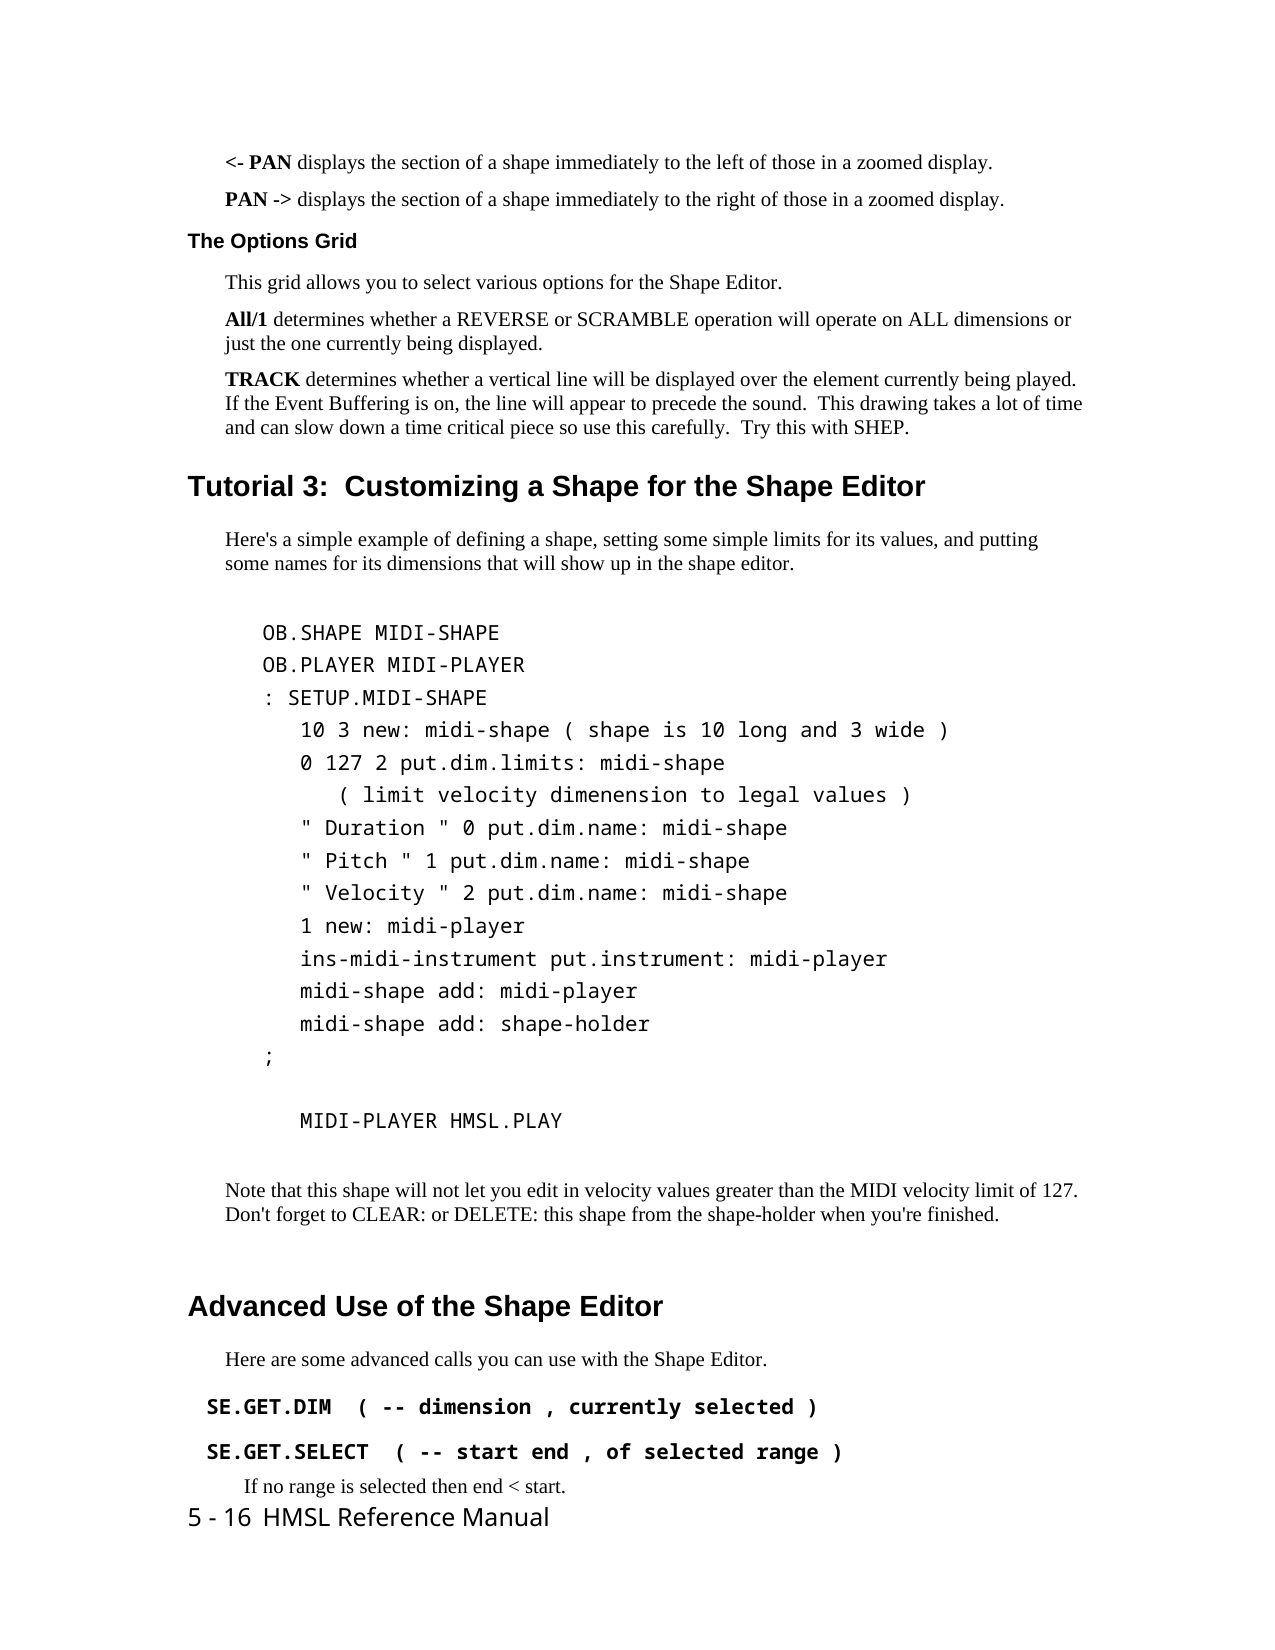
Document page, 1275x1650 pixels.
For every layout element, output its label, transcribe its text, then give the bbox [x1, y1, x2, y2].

text TRACK determines whether a vertical line will be displayed over the element currently being played. If the Event Buffering is on, the line will appear to precede the sound. This drawing takes a lot of time and can slow down a time critical piece so use this carefully. Try this with SHEP. [225, 367, 1087, 439]
text Here are some advanced calls you can use with the Shape Editor. [225, 1347, 1087, 1371]
text OB.SHAPE MIDI-SHAPE [262, 618, 1087, 646]
text 1 new: midi-player [262, 911, 1087, 939]
text midi-shape add: midi-player [262, 976, 1087, 1005]
text If no range is selected then end < start. [244, 1474, 1087, 1498]
text This grid allows you to select various options for the Shape Editor. [225, 270, 1087, 294]
subtitle Tutorial 3: Customizing a Shape for the Shape Editor [187, 468, 1087, 502]
text Note that this shape will not let you edit in velocity values greater than the MIDI velocity limit of 127. Don't forget to CLEAR: or DELETE: this shape from the shape-holder when you're finished. [225, 1177, 1087, 1226]
text ( limit velocity dimenension to legal values ) [262, 781, 1087, 809]
text ins-midi-instrument put.instrument: midi-player [262, 944, 1087, 972]
text 0 127 2 put.dim.limits: midi-shape [262, 748, 1087, 776]
text MIDI-PLAYER HMSL.PLAY [262, 1107, 1087, 1135]
text SE.GET.SELECT ( -- start end , of selected range ) [206, 1437, 1162, 1466]
text All/1 determines whether a REVERSE or SCRAMBLE operation will operate on ALL dimensions or just the one currently being displayed. [225, 307, 1087, 355]
text Here's a simple example of defining a shape, setting some simple limits for its values, and putting some names for its dimensions that will show up in the shape editor. [225, 527, 1087, 575]
text <- PAN displays the section of a shape immediately to the left of those in a zoomed display. [225, 150, 1087, 174]
text 10 3 new: midi-shape ( shape is 10 long and 3 wide ) [262, 715, 1087, 744]
text midi-shape add: shape-holder [262, 1009, 1087, 1037]
subtitle Advanced Use of the Shape Editor [187, 1289, 1087, 1322]
text SE.GET.DIM ( -- dimension , currently selected ) [206, 1392, 1162, 1421]
text ; [262, 1041, 1087, 1070]
text " Pitch " 1 put.dim.name: midi-shape [262, 846, 1087, 874]
text : SETUP.MIDI-SHAPE [262, 683, 1087, 711]
text PAN -> displays the section of a shape immediately to the right of those in a zoomed display. [225, 187, 1087, 211]
text OB.PLAYER MIDI-PLAYER [262, 650, 1087, 679]
text " Velocity " 2 put.dim.name: midi-shape [262, 878, 1087, 907]
text " Duration " 0 put.dim.name: midi-shape [262, 813, 1087, 842]
subtitle The Options Grid [187, 229, 1087, 253]
